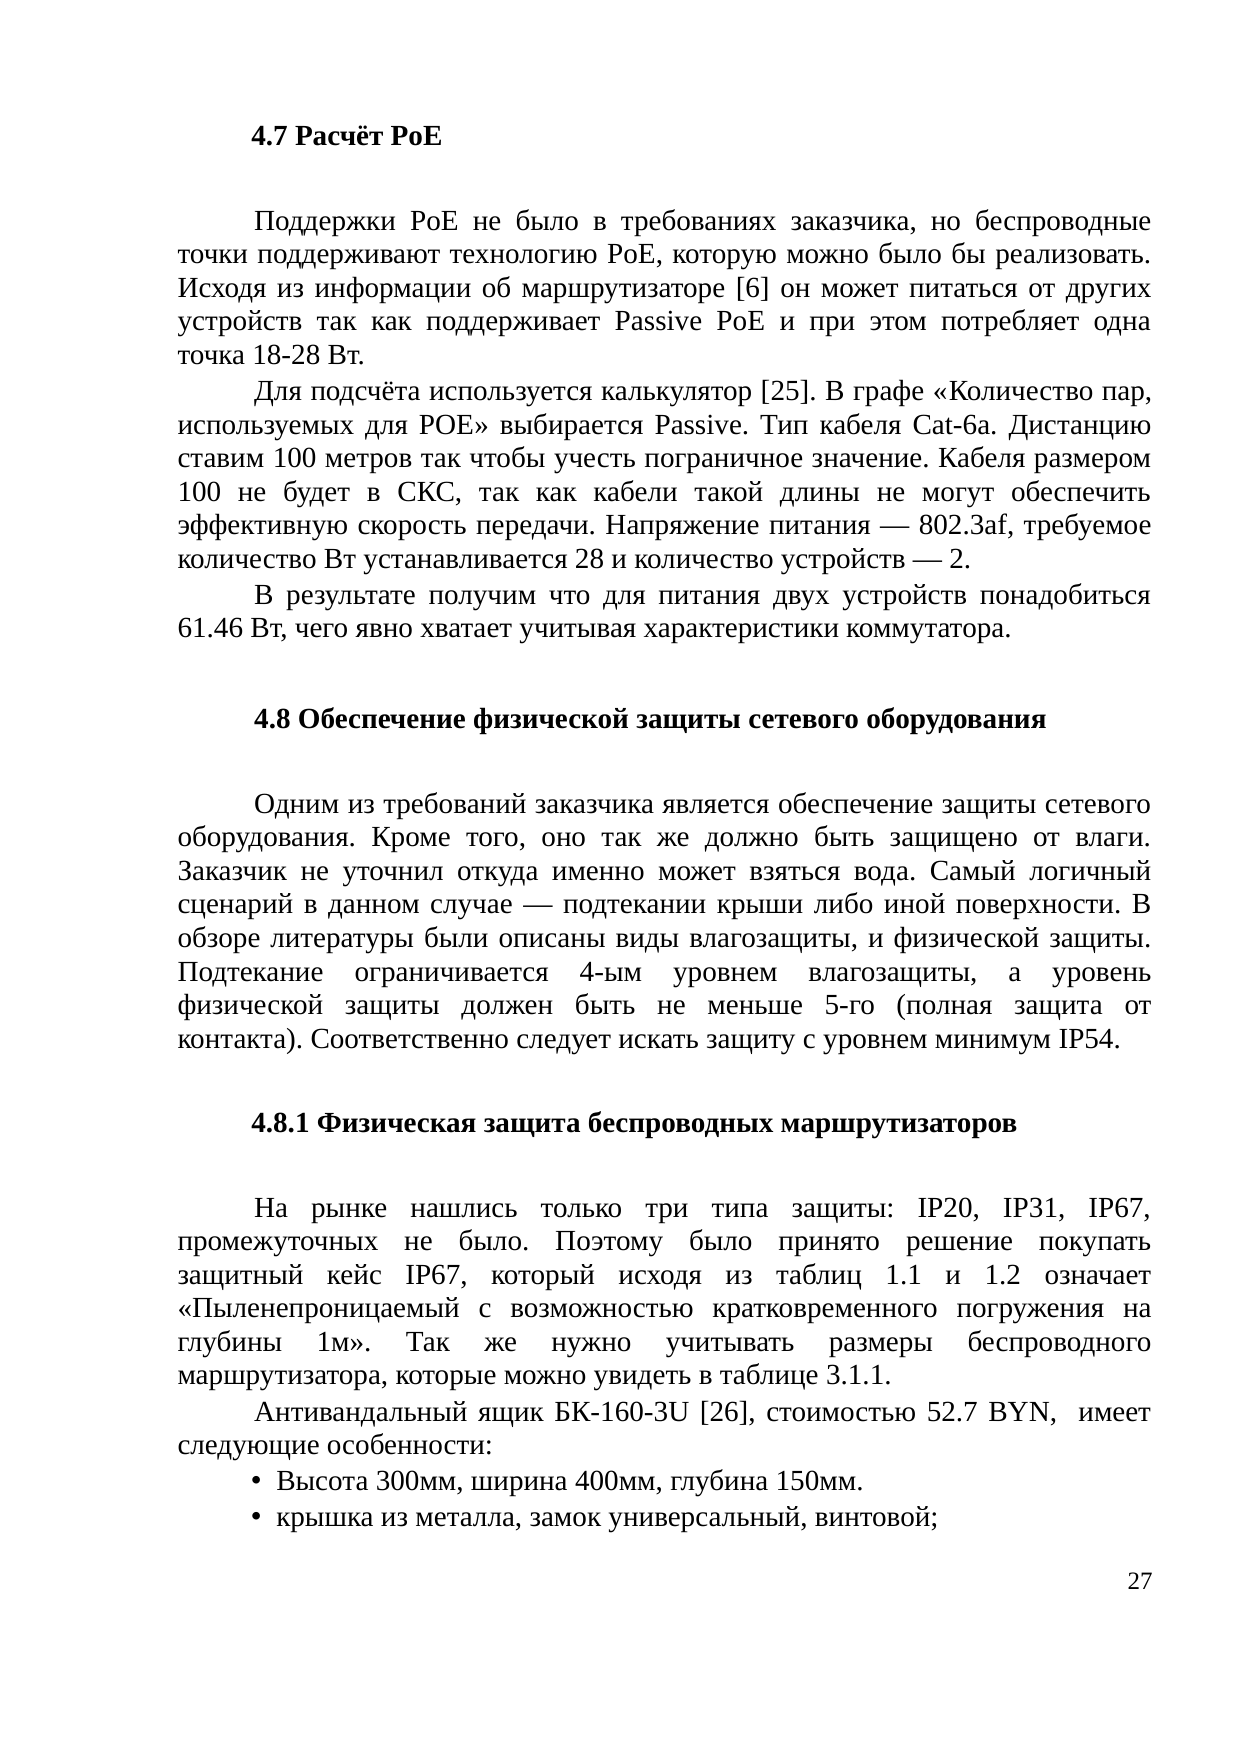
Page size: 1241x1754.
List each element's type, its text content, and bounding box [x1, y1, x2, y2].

text Антивандальный ящик БК-160-3U [26], стоимостью 52.7 BYN, имеет следующие особенности: [177, 1394, 1152, 1461]
subtitle 4.8 Обеспечение физической защиты сетевого оборудования [177, 701, 1152, 735]
text Для подсчёта используется калькулятор [25]. В графе «Количество пар, используемых для POE» выбирается Passive. Тип кабеля Cat-6a. Дистанцию ставим 100 метров так чтобы учесть пограничное значение. Кабеля размером 100 не будет в СКС, так как кабели такой длины не могут обеспечить эффективную скорость передачи. Напряжение питания — 802.3af, требуемое количество Вт устанавливается 28 и количество устройств — 2. [177, 373, 1152, 574]
subtitle 4.8.1 Физическая защита беспроводных маршрутизаторов [177, 1105, 1152, 1138]
text Поддержки PoE не было в требованиях заказчика, но беспроводные точки поддерживают технологию PoE, которую можно было бы реализовать. Исходя из информации об маршрутизаторе [6] он может питаться от других устройств так как поддерживает Passive PoE и при этом потребляет одна точка 18-28 Вт. [177, 203, 1152, 371]
list Высота 300мм, ширина 400мм, глубина 150мм. [177, 1463, 1152, 1497]
text На рынке нашлись только три типа защиты: IP20, IP31, IP67, промежуточных не было. Поэтому было принято решение покупать защитный кейс IP67, который исходя из таблиц 1.1 и 1.2 означает «Пыленепроницаемый с возможностью кратковременного погружения на глубины 1м». Так же нужно учитывать размеры беспроводного маршрутизатора, которые можно увидеть в таблице 3.1.1. [177, 1190, 1152, 1391]
subtitle 4.7 Расчёт PoE [251, 118, 1152, 152]
text Одним из требований заказчика является обеспечение защиты сетевого оборудования. Кроме того, оно так же должно быть защищено от влаги. Заказчик не уточнил откуда именно может взяться вода. Самый логичный сценарий в данном случае — подтекании крыши либо иной поверхности. В обзоре литературы были описаны виды влагозащиты, и физической защиты. Подтекание ограничивается 4-ым уровнем влагозащиты, а уровень физической защиты должен быть не меньше 5-го (полная защита от контакта). Соответственно следует искать защиту с уровнем минимум IP54. [177, 786, 1152, 1054]
text В результате получим что для питания двух устройств понадобиться 61.46 Вт, чего явно хватает учитывая характеристики коммутатора. [177, 577, 1152, 644]
list крышка из металла, замок универсальный, винтовой; [177, 1499, 1152, 1533]
